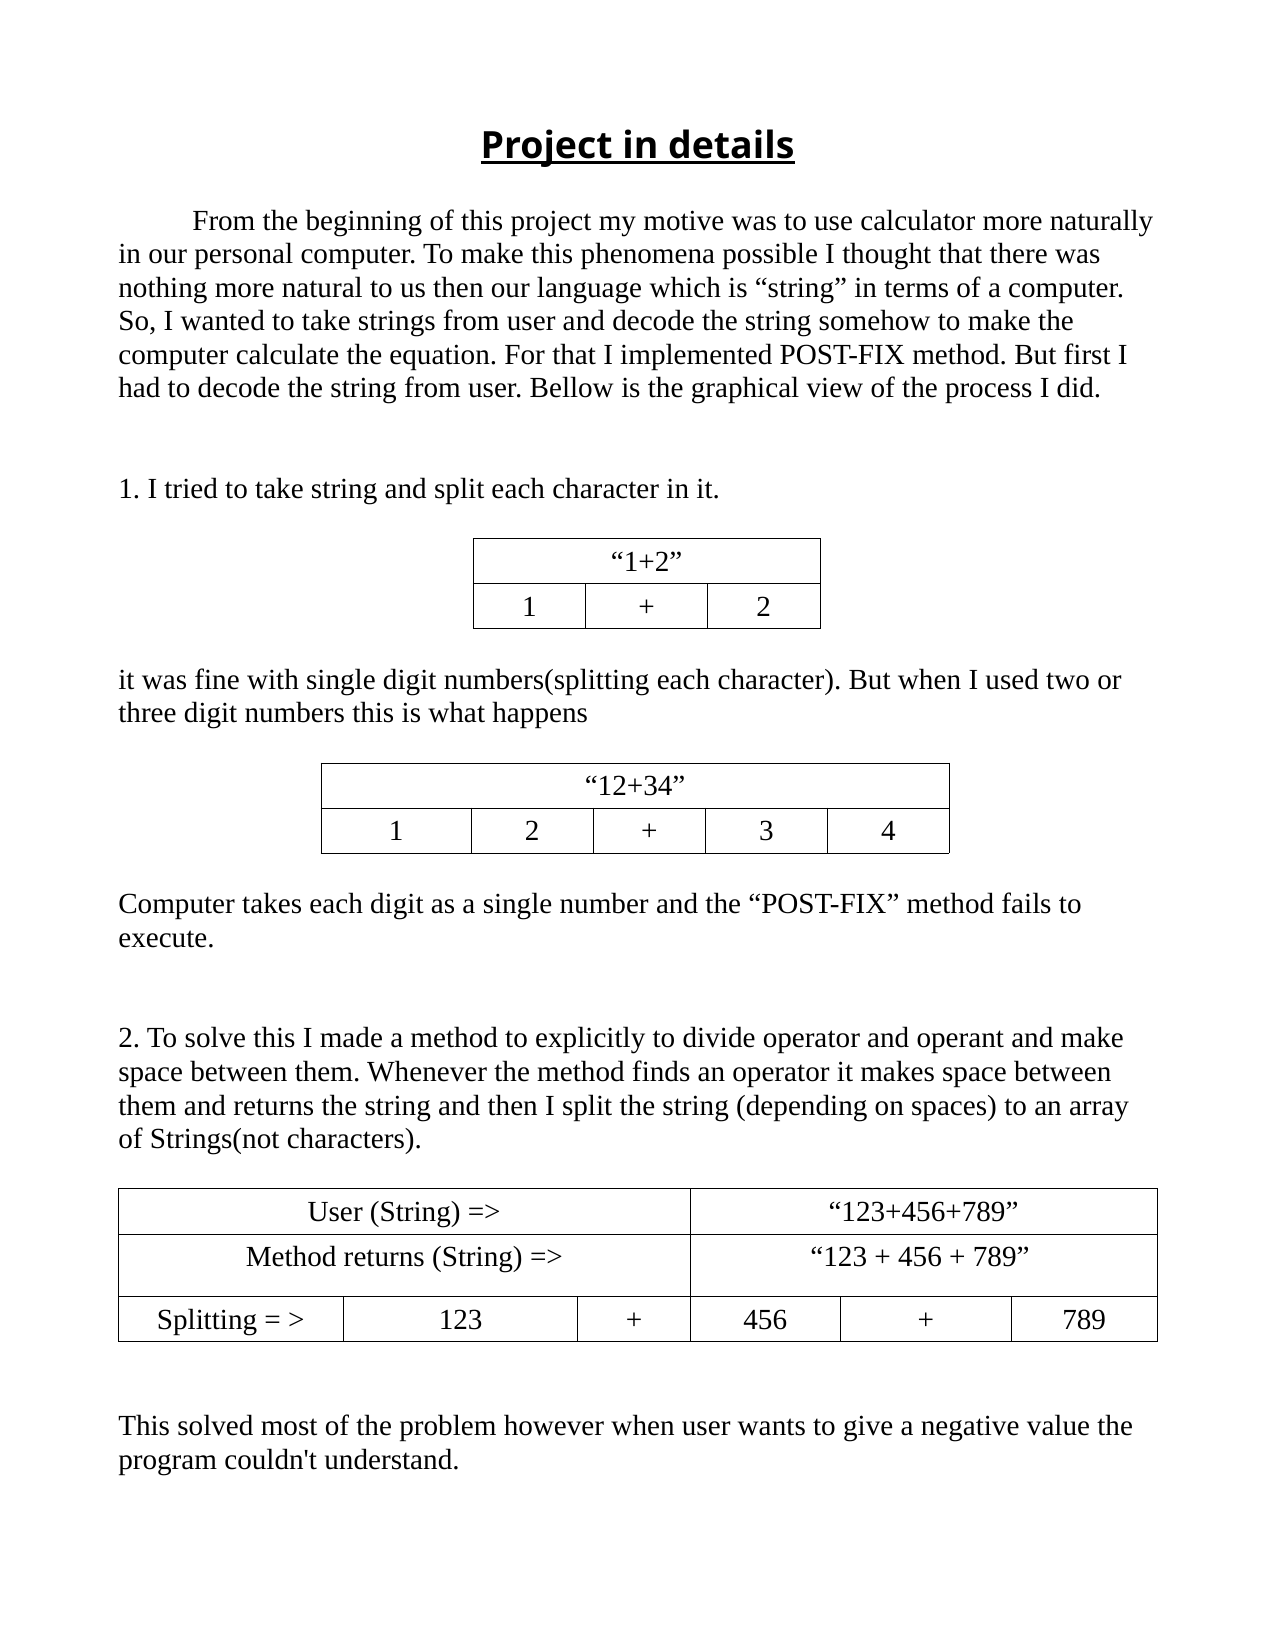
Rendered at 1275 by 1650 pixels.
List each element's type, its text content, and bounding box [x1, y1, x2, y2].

table_cell Method returns (String) => [119, 1235, 690, 1296]
table_cell 789 [1012, 1297, 1157, 1341]
text This solved most of the problem however when user wants to give a negative value the program couldn't understand. [118, 1408, 1157, 1476]
table_cell + [841, 1297, 1011, 1341]
table_cell 2 [472, 809, 593, 853]
table_cell 3 [706, 809, 827, 853]
text 2. To solve this I made a method to explicitly to divide operator and operant and make space between them. Whenever the method finds an operator it makes space between them and returns the string and then I split the string (depending on spaces) to an array of Strings(not characters). [118, 1021, 1157, 1155]
text From the beginning of this project my motive was to use calculator more naturally in our personal computer. To make this phenomena possible I thought that there was nothing more natural to us then our language which is “string” in terms of a computer. So, I wanted to take strings from user and decode the string somehow to make the computer calculate the equation. For that I implemented POST-FIX method. But first I had to decode the string from user. Bellow is the graphical view of the process I did. [118, 203, 1157, 404]
table_cell “123 + 456 + 789” [691, 1235, 1157, 1296]
table_cell Splitting = > [119, 1297, 343, 1341]
table_cell + [578, 1297, 690, 1341]
table_cell 4 [828, 809, 949, 853]
text Project in details [118, 118, 1157, 169]
table_cell 123 [344, 1297, 577, 1341]
text Computer takes each digit as a single number and the “POST-FIX” method fails to execute. [118, 886, 1157, 953]
table_header User (String) => [119, 1189, 690, 1233]
table_cell + [594, 809, 705, 853]
table_header “123+456+789” [691, 1189, 1157, 1233]
table_cell 1 [322, 809, 471, 853]
table_header “12+34” [322, 764, 949, 808]
table_cell 2 [708, 584, 820, 628]
table_cell + [586, 584, 707, 628]
text it was fine with single digit numbers(splitting each character). But when I used two or three digit numbers this is what happens [118, 662, 1157, 729]
text 1. I tried to take string and split each character in it. [118, 471, 1157, 504]
table_header “1+2” [474, 539, 820, 583]
table_cell 1 [474, 584, 585, 628]
table_cell 456 [691, 1297, 840, 1341]
